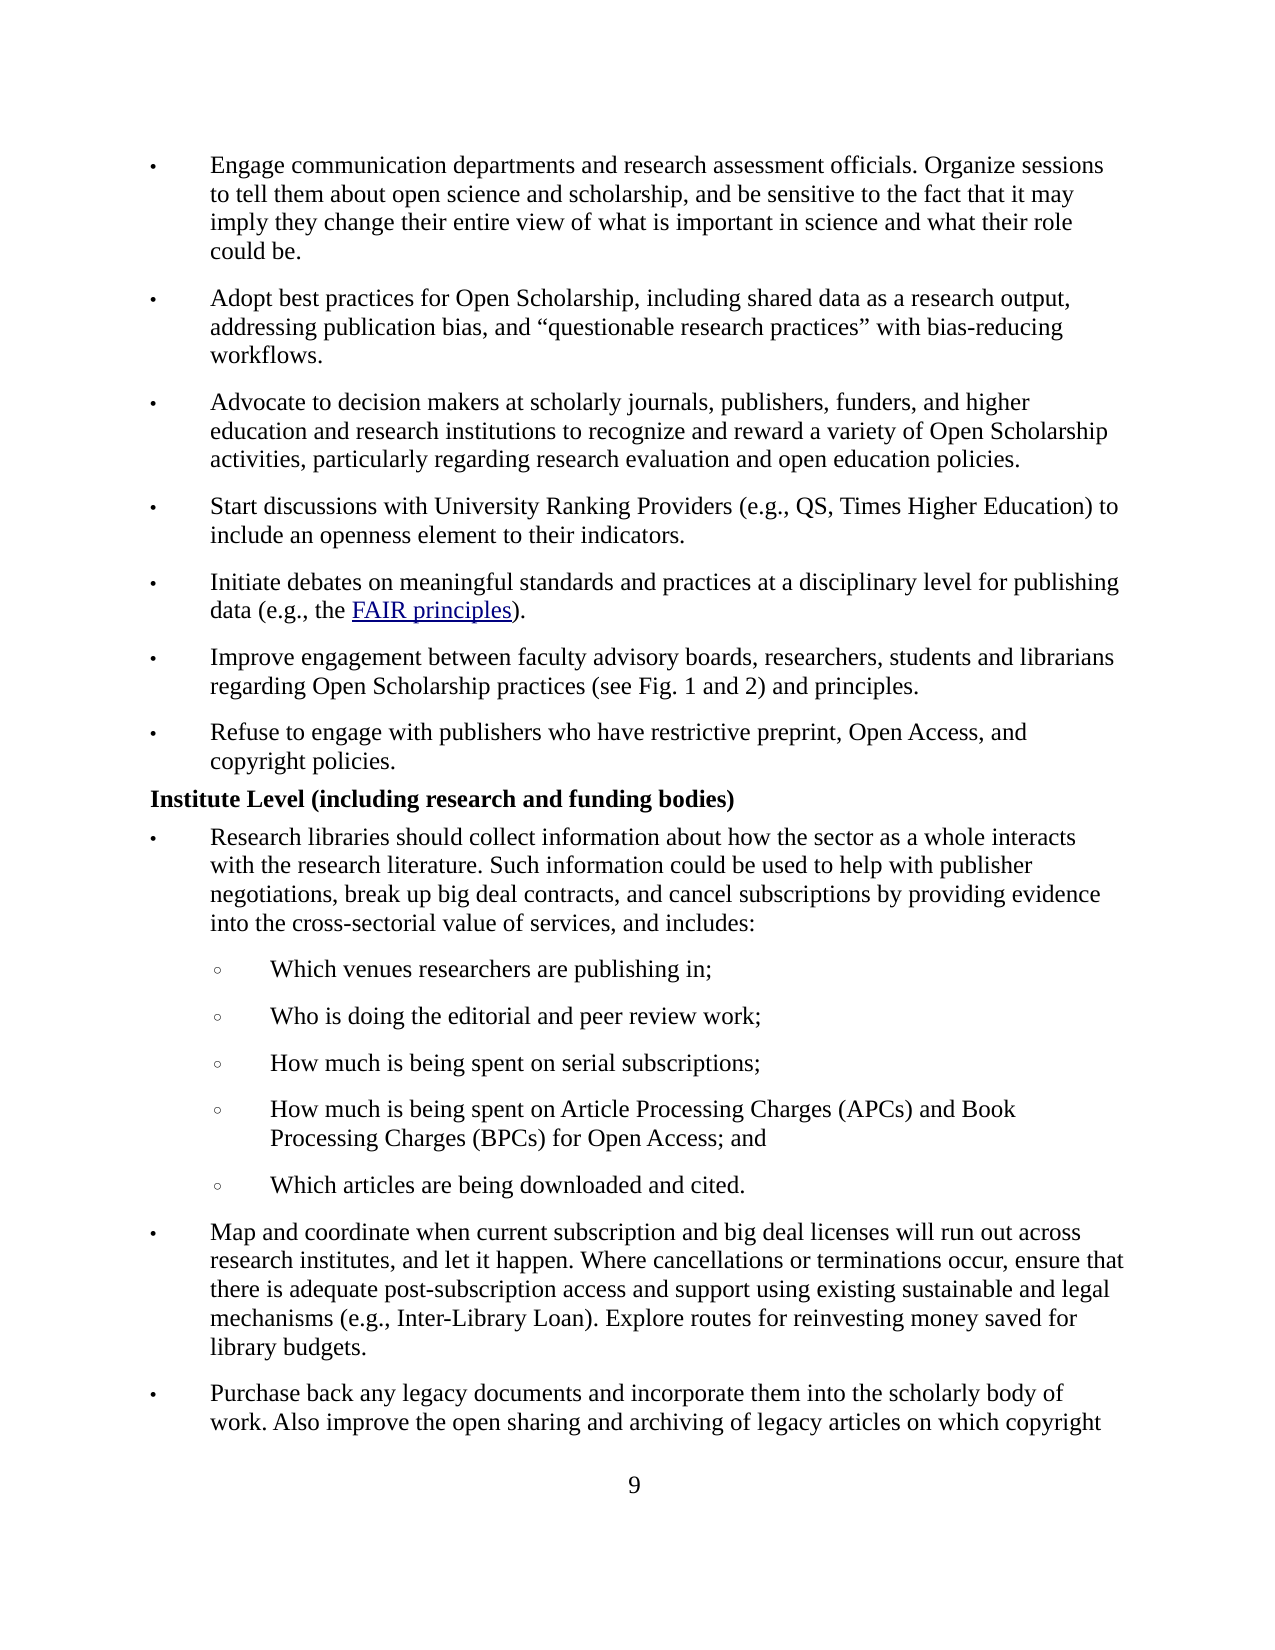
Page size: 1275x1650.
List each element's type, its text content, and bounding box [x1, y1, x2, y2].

list Refuse to engage with publishers who have restrictive preprint, Open Access, and copyright policies. [150, 717, 1125, 775]
list Who is doing the editorial and peer review work; [210, 1001, 1125, 1030]
list Initiate debates on meaningful standards and practices at a disciplinary level for publishing data (e.g., the FAIR principles). [150, 567, 1125, 624]
text Institute Level (including research and funding bodies) [150, 784, 1125, 813]
list Advocate to decision makers at scholarly journals, publishers, funders, and higher education and research institutions to recognize and reward a variety of Open Scholarship activities, particularly regarding research evaluation and open education policies. [150, 387, 1125, 473]
list How much is being spent on serial subscriptions; [210, 1048, 1125, 1077]
list Improve engagement between faculty advisory boards, researchers, students and librarians regarding Open Scholarship practices (see Fig. 1 and 2) and principles. [150, 642, 1125, 699]
list Which venues researchers are publishing in; [210, 954, 1125, 983]
list Map and coordinate when current subscription and big deal licenses will run out across research institutes, and let it happen. Where cancellations or terminations occur, ensure that there is adequate post-subscription access and support using existing sustainable and legal mechanisms (e.g., Inter-Library Loan). Explore routes for reinvesting money saved for library budgets. [150, 1217, 1125, 1360]
list How much is being spent on Article Processing Charges (APCs) and Book Processing Charges (BPCs) for Open Access; and [210, 1094, 1125, 1152]
list Adopt best practices for Open Scholarship, including shared data as a research output, addressing publication bias, and “questionable research practices” with bias-reducing workflows. [150, 283, 1125, 369]
list Engage communication departments and research assessment officials. Organize sessions to tell them about open science and scholarship, and be sensitive to the fact that it may imply they change their entire view of what is important in science and what their role could be. [150, 150, 1125, 265]
list Which articles are being downloaded and cited. [210, 1170, 1125, 1199]
list Research libraries should collect information about how the sector as a whole interacts with the research literature. Such information could be used to help with publisher negotiations, break up big deal contracts, and cancel subscriptions by providing evidence into the cross-sectorial value of services, and includes: [150, 822, 1125, 937]
list Purchase back any legacy documents and incorporate them into the scholarly body of work. Also improve the open sharing and archiving of legacy articles on which copyright [150, 1378, 1125, 1436]
list Start discussions with University Ranking Providers (e.g., QS, Times Higher Education) to include an openness element to their indicators. [150, 491, 1125, 549]
